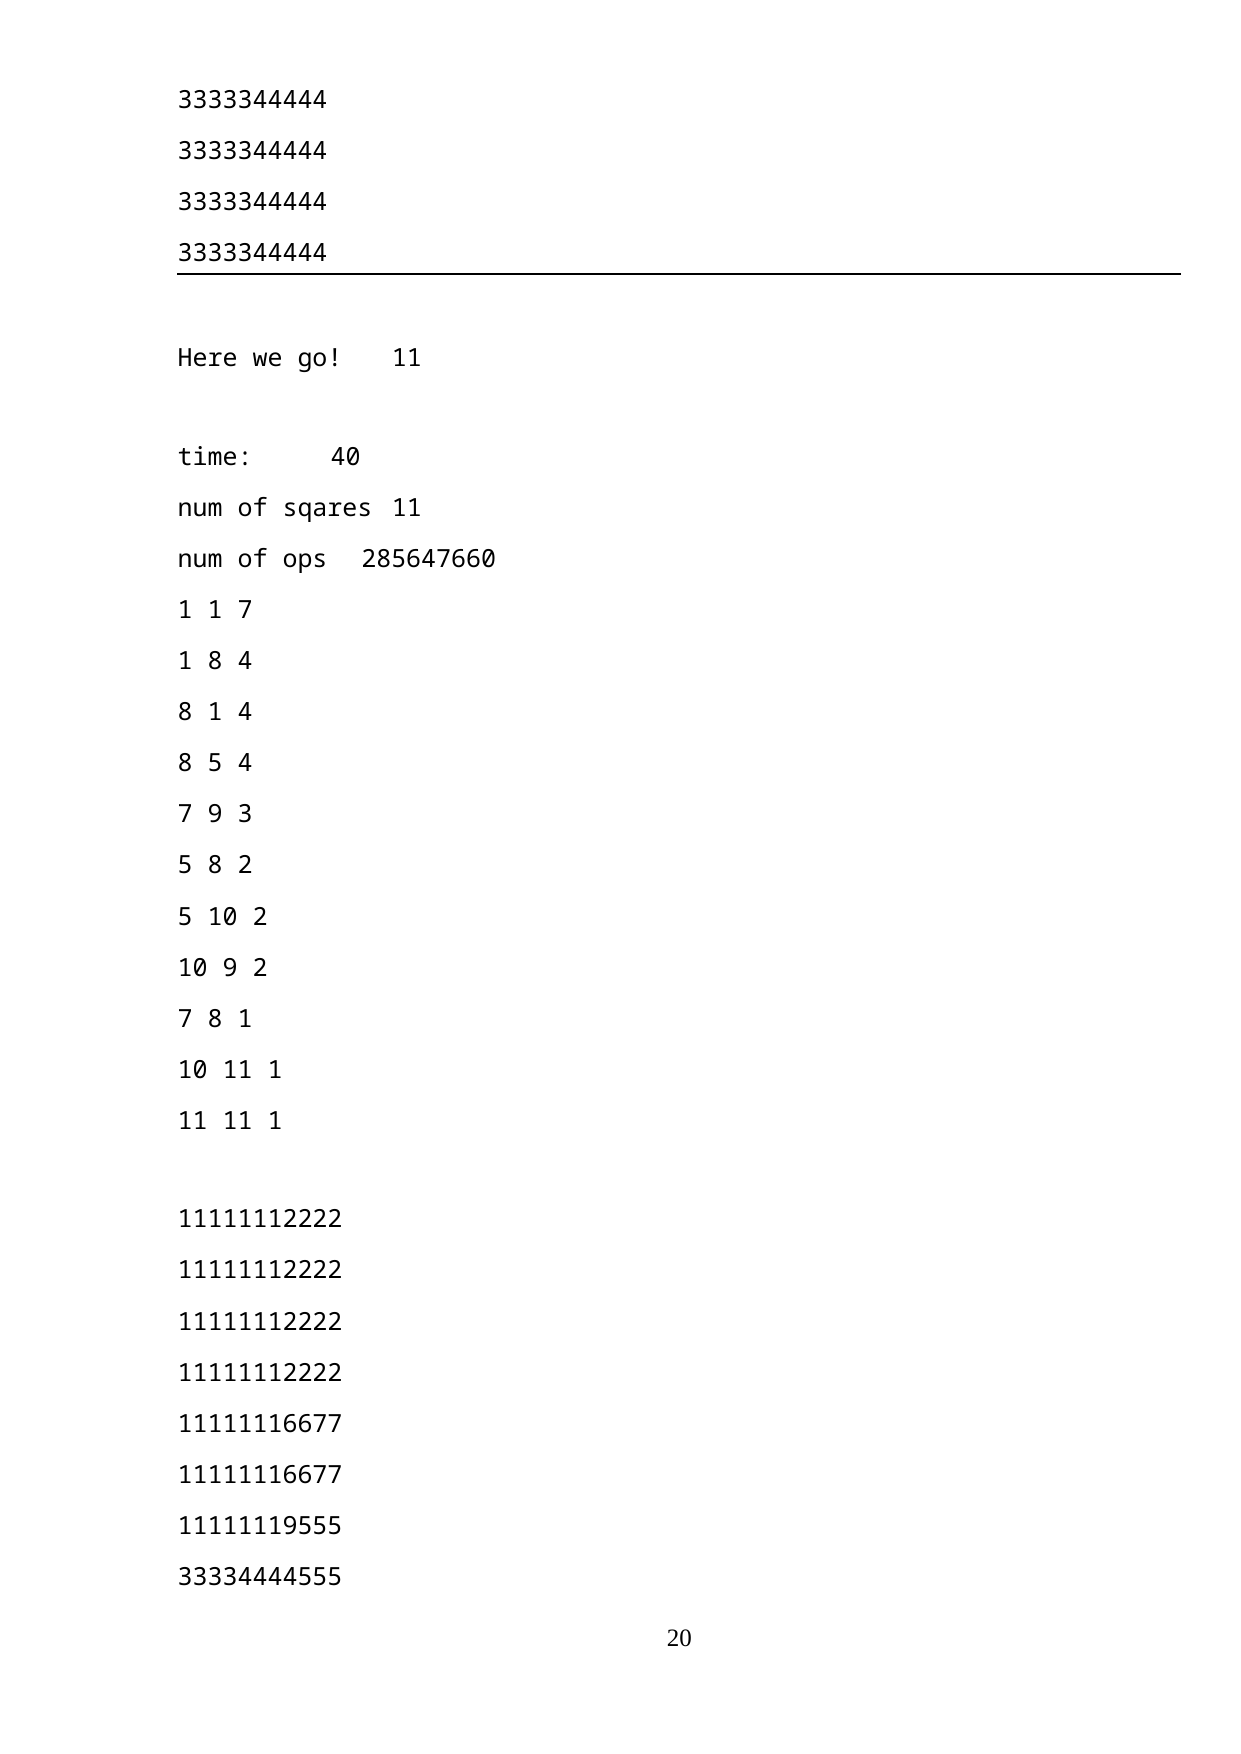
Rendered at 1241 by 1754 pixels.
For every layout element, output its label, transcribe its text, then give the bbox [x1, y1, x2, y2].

text 11 11 1 [177, 1102, 1181, 1136]
text 3333344444 [177, 81, 1181, 115]
text 7 8 1 [177, 1000, 1181, 1034]
text 1 8 4 [177, 643, 1181, 677]
text 11111112222 [177, 1354, 1181, 1388]
text 10 11 1 [177, 1051, 1181, 1085]
text 11111112222 [177, 1201, 1181, 1235]
text 3333344444 [177, 183, 1181, 217]
text 11111116677 [177, 1405, 1181, 1439]
text 3333344444 [177, 132, 1181, 166]
text num of sqares 11 [177, 490, 1181, 524]
text num of ops 285647660 [177, 541, 1181, 575]
text 7 9 3 [177, 796, 1181, 830]
text 5 10 2 [177, 898, 1181, 932]
text Here we go! 11 [177, 340, 1181, 374]
text 1 1 7 [177, 592, 1181, 626]
text 8 5 4 [177, 745, 1181, 779]
text 3333344444 [177, 234, 1181, 273]
text 5 8 2 [177, 847, 1181, 881]
text 11111112222 [177, 1303, 1181, 1337]
text 10 9 2 [177, 949, 1181, 983]
text 11111119555 [177, 1507, 1181, 1541]
text 33334444555 [177, 1558, 1181, 1592]
text 8 1 4 [177, 694, 1181, 728]
text 11111116677 [177, 1456, 1181, 1490]
text time: 40 [177, 439, 1181, 473]
text 11111112222 [177, 1252, 1181, 1286]
